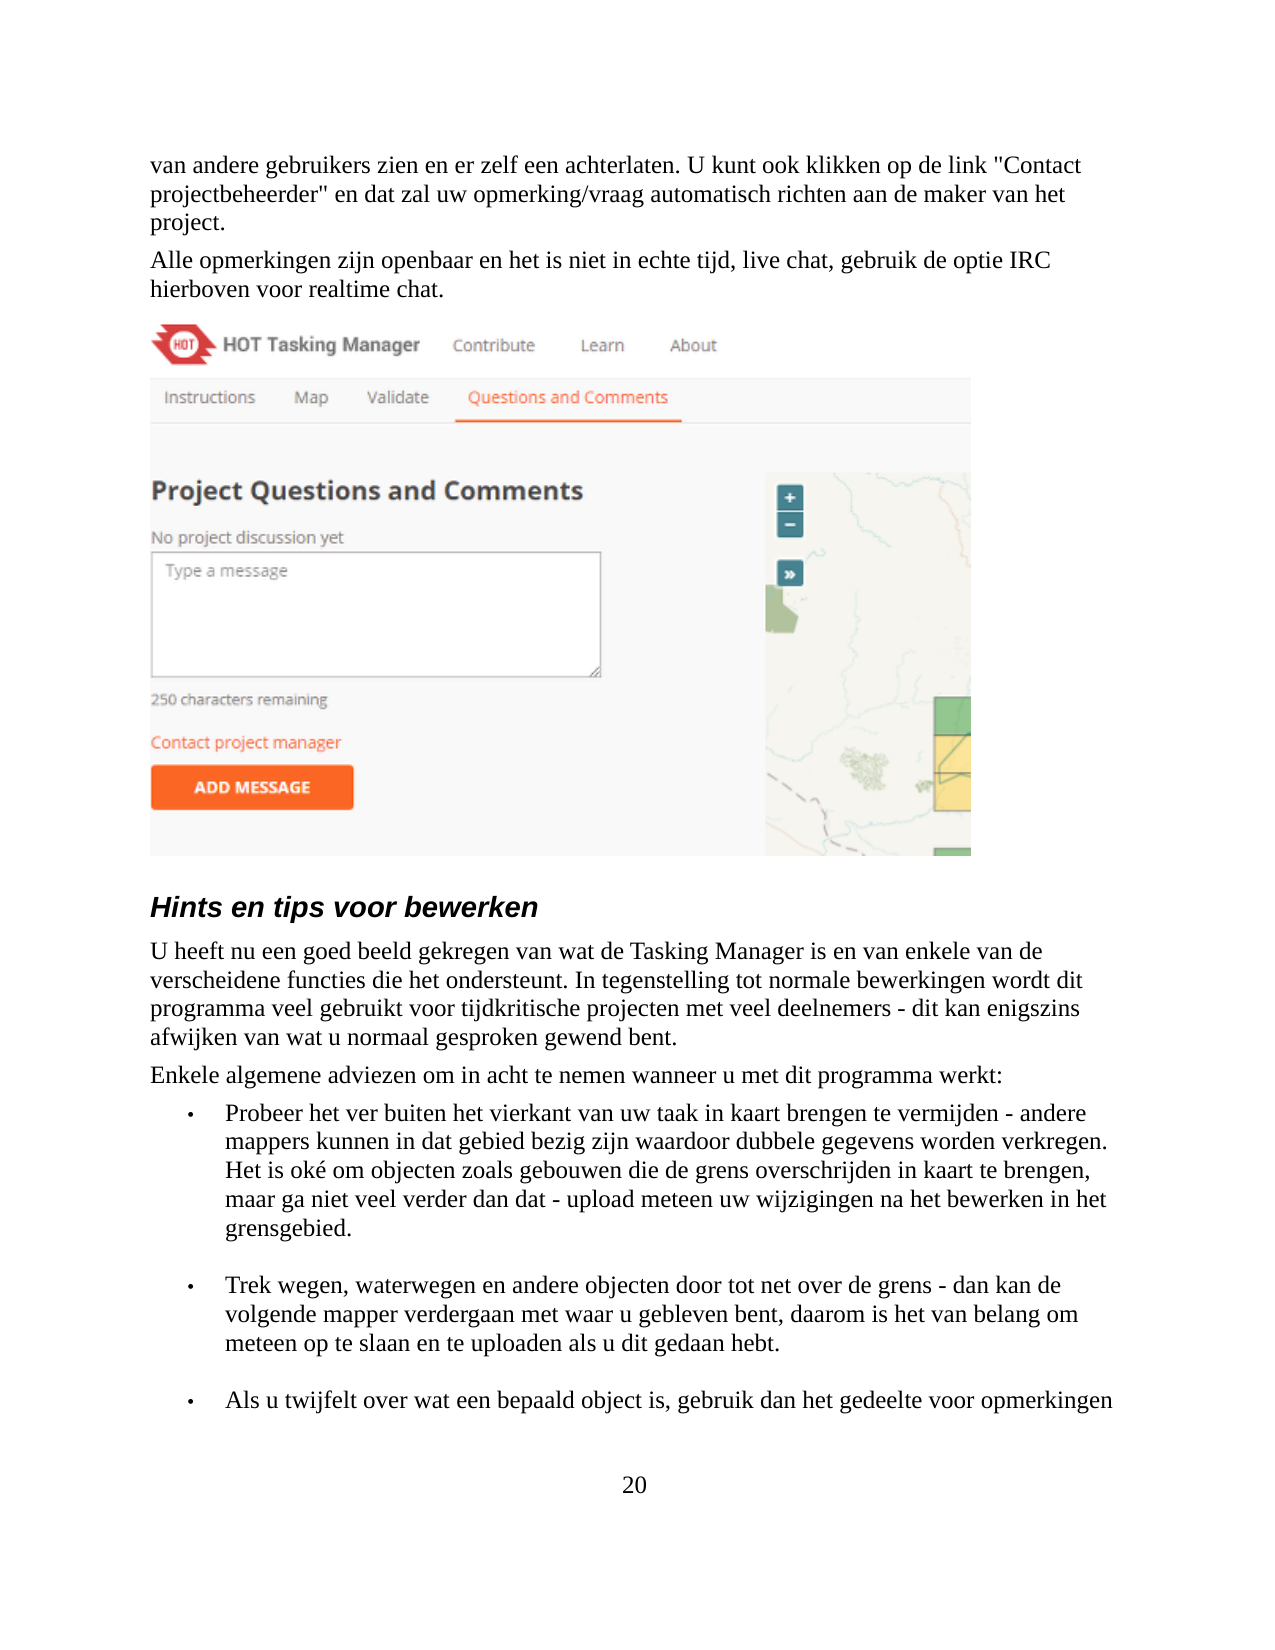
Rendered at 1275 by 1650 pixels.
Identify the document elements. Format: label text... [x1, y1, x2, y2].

text van andere gebruikers zien en er zelf een achterlaten. U kunt ook klikken op de link "Contact projectbeheerder" en dat zal uw opmerking/vraag automatisch richten aan de maker van het project. [150, 150, 1125, 236]
subtitle Hints en tips voor bewerken [150, 890, 1125, 923]
picture [150, 320, 971, 856]
text Enkele algemene adviezen om in acht te nemen wanneer u met dit programma werkt: [150, 1060, 1125, 1089]
text Alle opmerkingen zijn openbaar en het is niet in echte tijd, live chat, gebruik de optie IRC hierboven voor realtime chat. [150, 245, 1125, 303]
text U heeft nu een goed beeld gekregen van wat de Tasking Manager is en van enkele van de verscheidene functies die het ondersteunt. In tegenstelling tot normale bewerkingen wordt dit programma veel gebruikt voor tijdkritische projecten met veel deelnemers - dit kan enigszins afwijken van wat u normaal gesproken gewend bent. [150, 936, 1125, 1051]
list Als u twijfelt over wat een bepaald object is, gebruik dan het gedeelte voor opmerkingen [187, 1385, 1125, 1414]
list Probeer het ver buiten het vierkant van uw taak in kaart brengen te vermijden - andere mappers kunnen in dat gebied bezig zijn waardoor dubbele gegevens worden verkregen. Het is oké om objecten zoals gebouwen die de grens overschrijden in kaart te brengen, maar ga niet veel verder dan dat - upload meteen uw wijzigingen na het bewerken in het grensgebied. [187, 1098, 1125, 1270]
list Trek wegen, waterwegen en andere objecten door tot net over de grens - dan kan de volgende mapper verdergaan met waar u gebleven bent, daarom is het van belang om meteen op te slaan en te uploaden als u dit gedaan hebt. [187, 1270, 1125, 1385]
